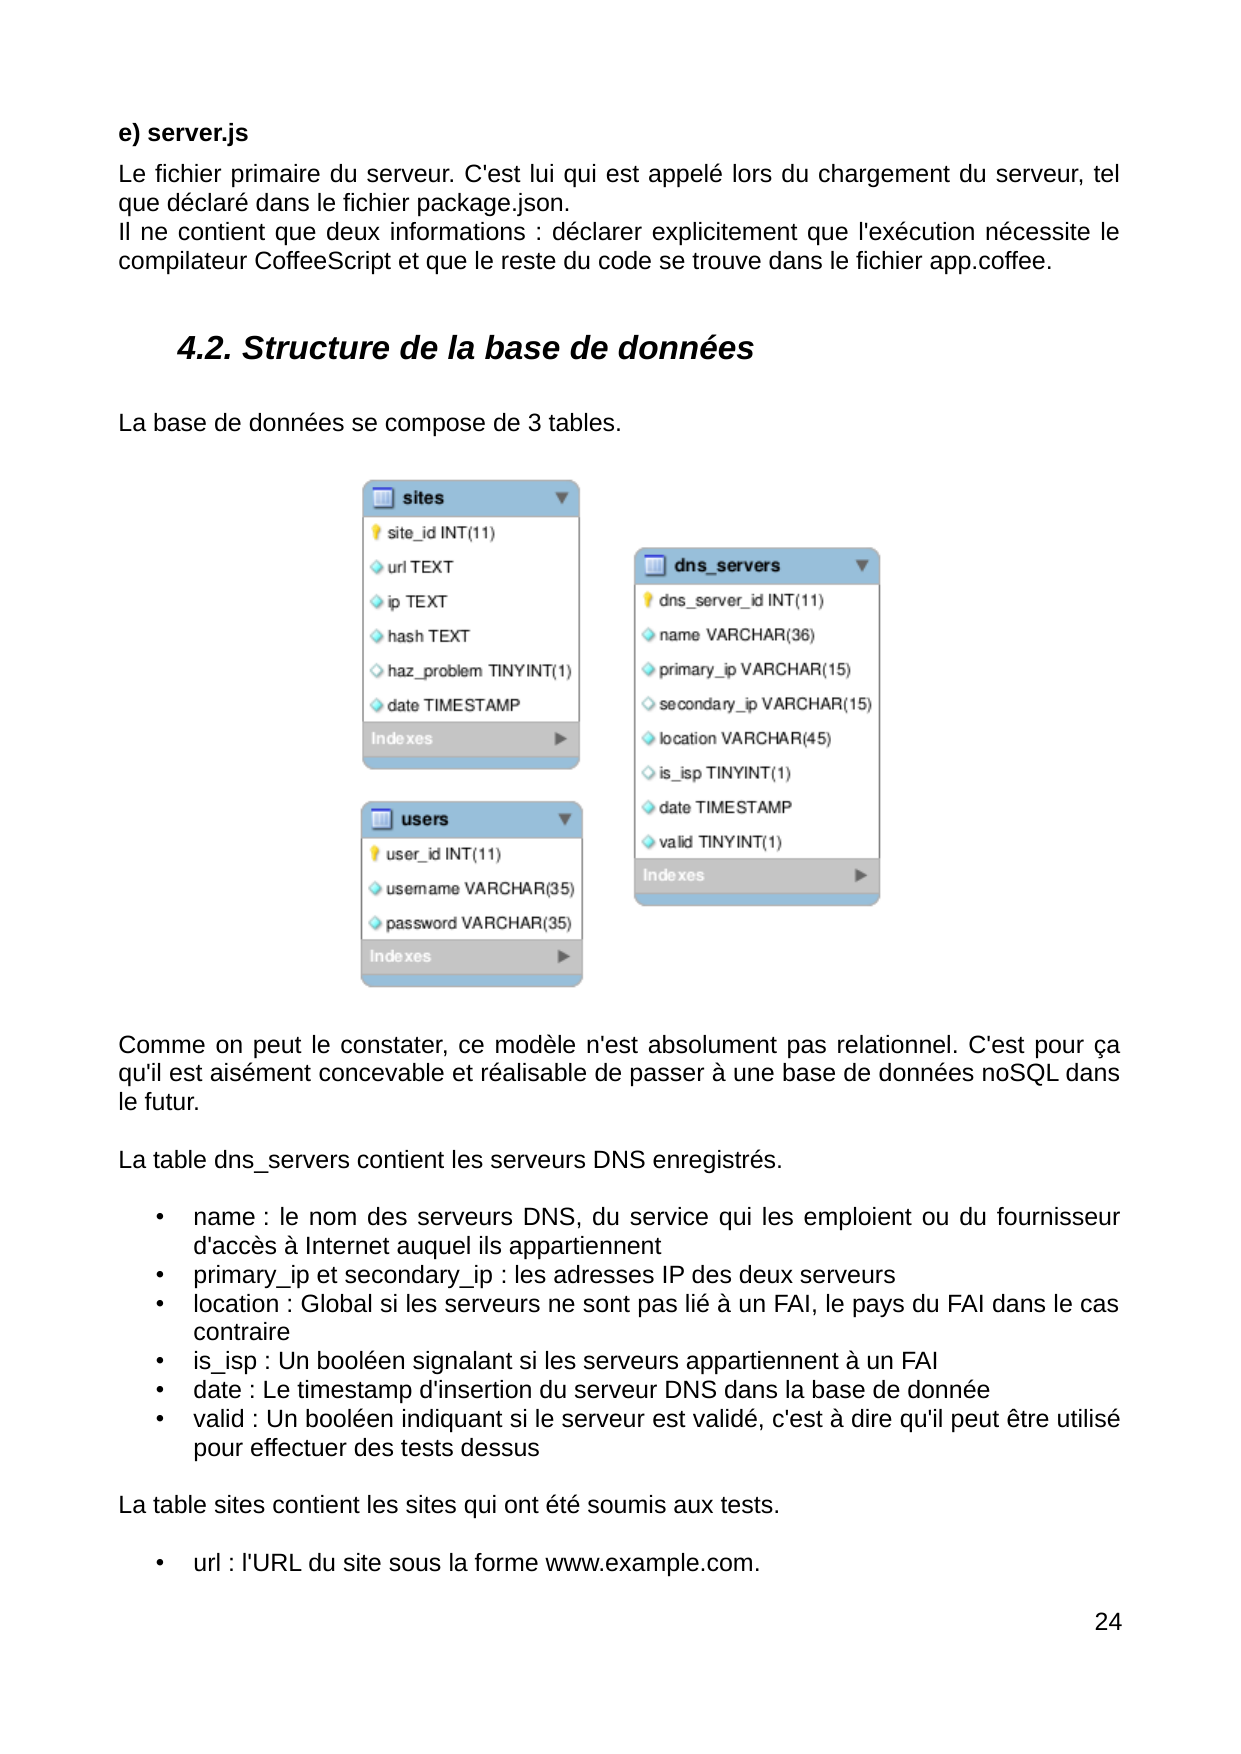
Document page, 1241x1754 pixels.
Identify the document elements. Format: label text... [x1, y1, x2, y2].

text La base de données se compose de 3 tables. [118, 408, 1122, 437]
list primary_ip et secondary_ip : les adresses IP des deux serveurs [156, 1260, 1122, 1288]
list name : le nom des serveurs DNS, du service qui les emploient ou du fournisseur d'accès à Internet auquel ils appartiennent [156, 1202, 1122, 1260]
list location : Global si les serveurs ne sont pas lié à un FAI, le pays du FAI dans le cas contraire [156, 1288, 1122, 1346]
text Le fichier primaire du serveur. C'est lui qui est appelé lors du chargement du serveur, tel que déclaré dans le fichier package.json. [118, 159, 1122, 217]
text La table sites contient les sites qui ont été soumis aux tests. [118, 1490, 1122, 1519]
list url : l'URL du site sous la forme www.example.com. [156, 1548, 1122, 1577]
list valid : Un booléen indiquant si le serveur est validé, c'est à dire qu'il peut être utilisé pour effectuer des tests dessus [156, 1404, 1122, 1461]
text La table dns_servers contient les serveurs DNS enregistrés. [118, 1144, 1122, 1173]
text Comme on peut le constater, ce modèle n'est absolument pas relationnel. C'est pour ça qu'il est aisément concevable et réalisable de passer à une base de données noSQL dans le futur. [118, 1029, 1122, 1116]
list date : Le timestamp d'insertion du serveur DNS dans la base de donnée [156, 1375, 1122, 1404]
text Il ne contient que deux informations : déclarer explicitement que l'exécution nécessite le compilateur CoffeeScript et que le reste du code se trouve dans le fichier app.coffee. [118, 217, 1122, 274]
subtitle 4.2. Structure de la base de données [177, 328, 1122, 367]
list is_isp : Un booléen signalant si les serveurs appartiennent à un FAI [156, 1346, 1122, 1375]
subtitle e) server.js [118, 118, 1122, 147]
picture [346, 465, 894, 1001]
